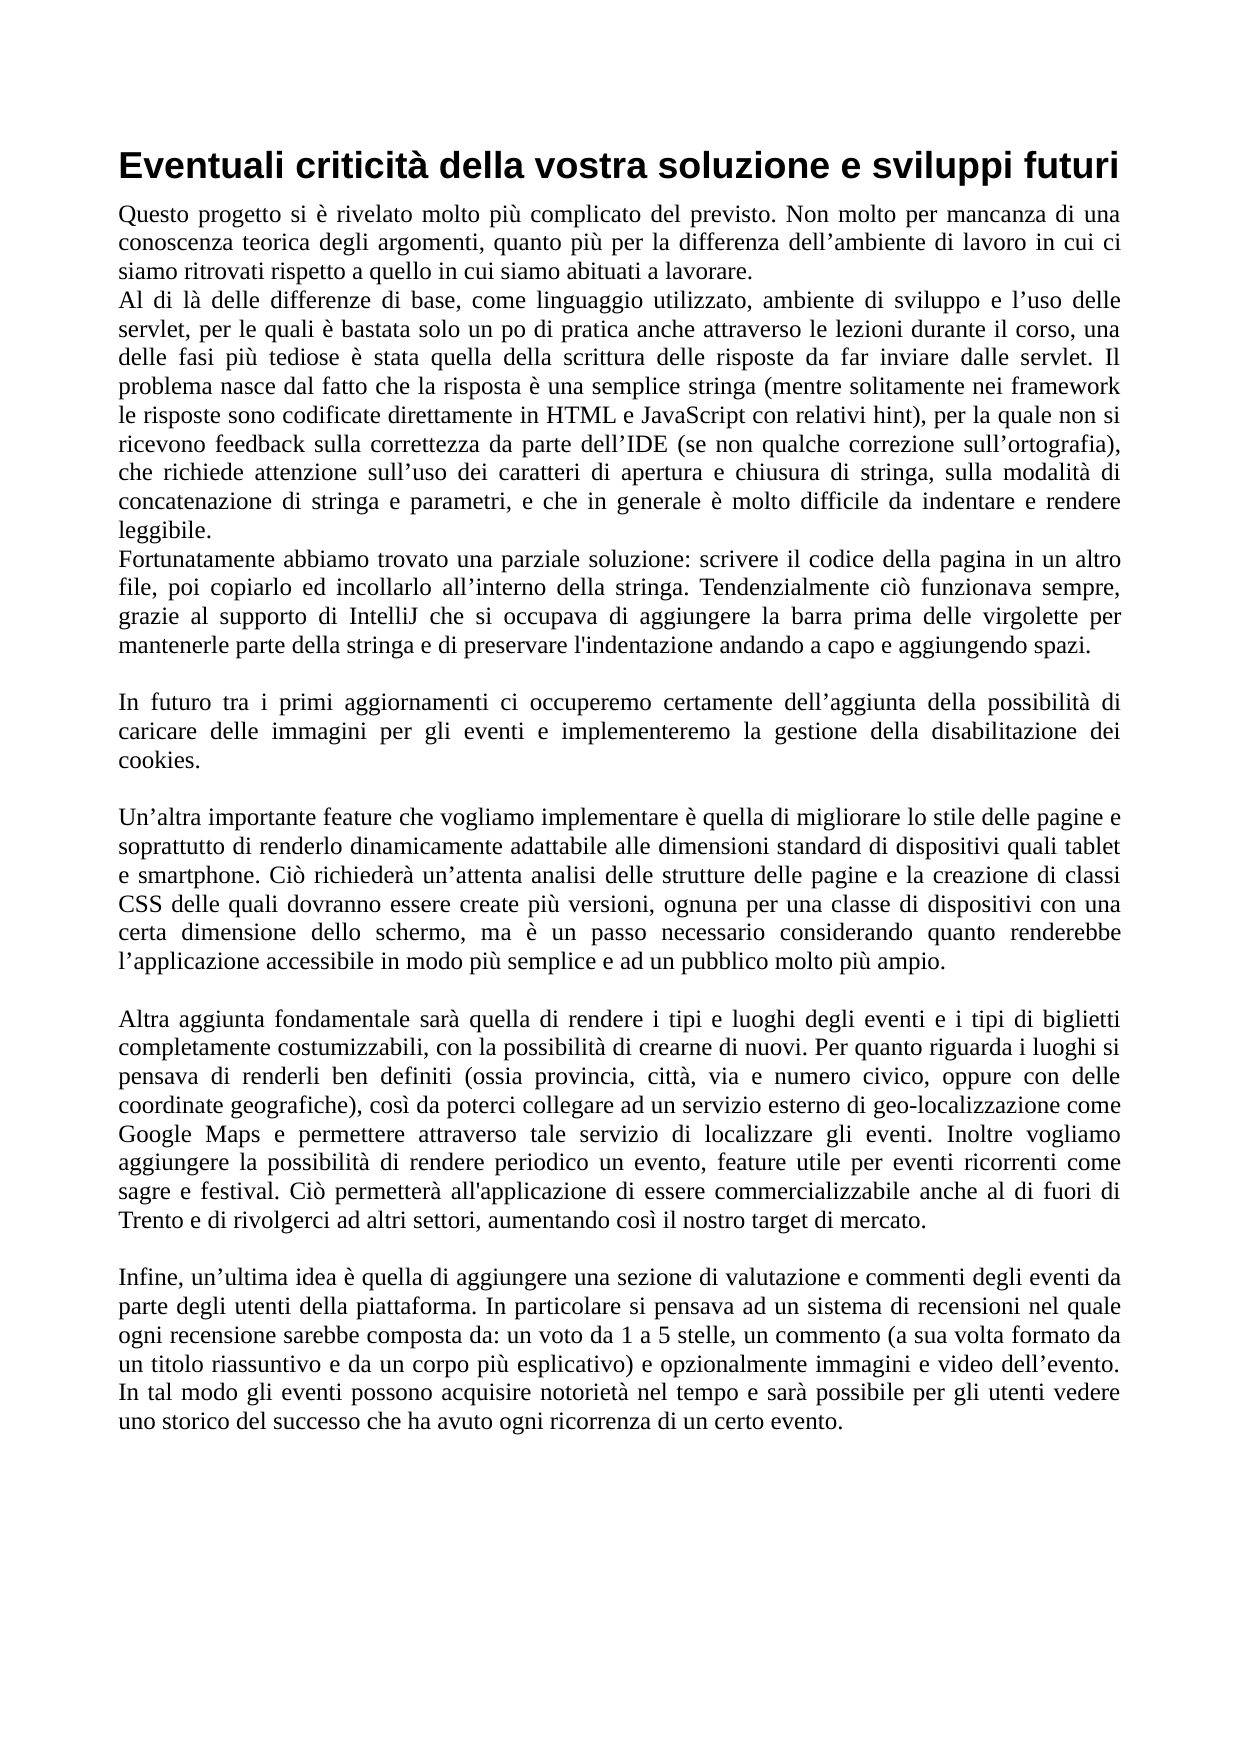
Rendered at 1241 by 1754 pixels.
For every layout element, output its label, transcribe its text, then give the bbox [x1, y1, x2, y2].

text Infine, un’ultima idea è quella di aggiungere una sezione di valutazione e commenti degli eventi da parte degli utenti della piattaforma. In particolare si pensava ad un sistema di recensioni nel quale ogni recensione sarebbe composta da: un voto da 1 a 5 stelle, un commento (a sua volta formato da un titolo riassuntivo e da un corpo più esplicativo) e opzionalmente immagini e video dell’evento. In tal modo gli eventi possono acquisire notorietà nel tempo e sarà possibile per gli utenti vedere uno storico del successo che ha avuto ogni ricorrenza di un certo evento. [118, 1262, 1122, 1435]
text Fortunatamente abbiamo trovato una parziale soluzione: scrivere il codice della pagina in un altro file, poi copiarlo ed incollarlo all’interno della stringa. Tendenzialmente ciò funzionava sempre, grazie al supporto di IntelliJ che si occupava di aggiungere la barra prima delle virgolette per mantenerle parte della stringa e di preservare l'indentazione andando a capo e aggiungendo spazi. [118, 544, 1122, 659]
text Questo progetto si è rivelato molto più complicato del previsto. Non molto per mancanza di una conoscenza teorica degli argomenti, quanto più per la differenza dell’ambiente di lavoro in cui ci siamo ritrovati rispetto a quello in cui siamo abituati a lavorare. [118, 199, 1122, 285]
text In futuro tra i primi aggiornamenti ci occuperemo certamente dell’aggiunta della possibilità di caricare delle immagini per gli eventi e implementeremo la gestione della disabilitazione dei cookies. [118, 687, 1122, 774]
text Altra aggiunta fondamentale sarà quella di rendere i tipi e luoghi degli eventi e i tipi di biglietti completamente costumizzabili, con la possibilità di crearne di nuovi. Per quanto riguarda i luoghi si pensava di renderli ben definiti (ossia provincia, città, via e numero civico, oppure con delle coordinate geografiche), così da poterci collegare ad un servizio esterno di geo-localizzazione come Google Maps e permettere attraverso tale servizio di localizzare gli eventi. Inoltre vogliamo aggiungere la possibilità di rendere periodico un evento, feature utile per eventi ricorrenti come sagre e festival. Ciò permetterà all'applicazione di essere commercializzabile anche al di fuori di Trento e di rivolgerci ad altri settori, aumentando così il nostro target di mercato. [118, 1004, 1122, 1234]
text Un’altra importante feature che vogliamo implementare è quella di migliorare lo stile delle pagine e soprattutto di renderlo dinamicamente adattabile alle dimensioni standard di dispositivi quali tablet e smartphone. Ciò richiederà un’attenta analisi delle strutture delle pagine e la creazione di classi CSS delle quali dovranno essere create più versioni, ognuna per una classe di dispositivi con una certa dimensione dello schermo, ma è un passo necessario considerando quanto renderebbe l’applicazione accessibile in modo più semplice e ad un pubblico molto più ampio. [118, 802, 1122, 975]
text Al di là delle differenze di base, come linguaggio utilizzato, ambiente di sviluppo e l’uso delle servlet, per le quali è bastata solo un po di pratica anche attraverso le lezioni durante il corso, una delle fasi più tediose è stata quella della scrittura delle risposte da far inviare dalle servlet. Il problema nasce dal fatto che la risposta è una semplice stringa (mentre solitamente nei framework le risposte sono codificate direttamente in HTML e JavaScript con relativi hint), per la quale non si ricevono feedback sulla correttezza da parte dell’IDE (se non qualche correzione sull’ortografia), che richiede attenzione sull’uso dei caratteri di apertura e chiusura di stringa, sulla modalità di concatenazione di stringa e parametri, e che in generale è molto difficile da indentare e rendere leggibile. [118, 285, 1122, 544]
subtitle Eventuali criticità della vostra soluzione e sviluppi futuri [118, 143, 1122, 186]
